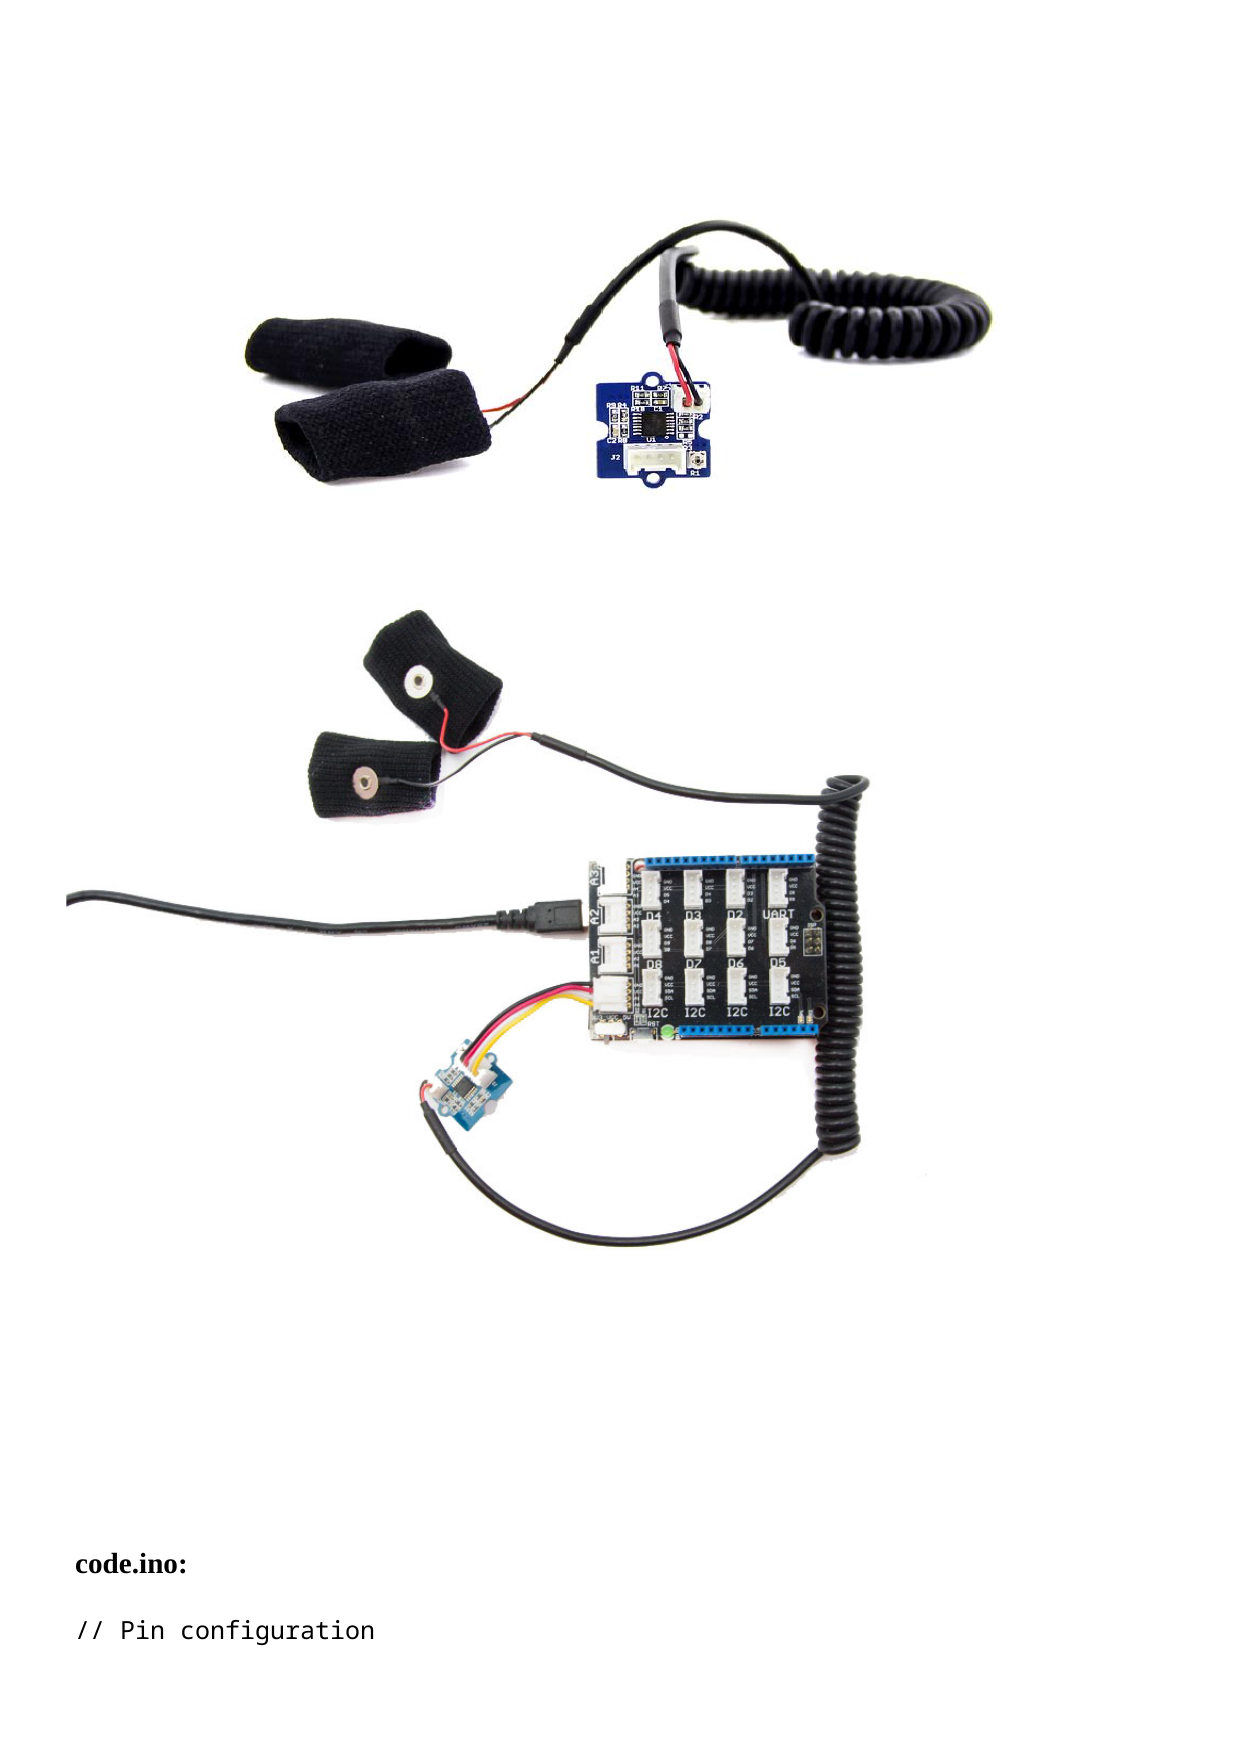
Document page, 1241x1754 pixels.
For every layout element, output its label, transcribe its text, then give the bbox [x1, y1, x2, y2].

picture [66, 108, 1157, 1378]
text code.ino: // Pin configuration [75, 1546, 1165, 1647]
